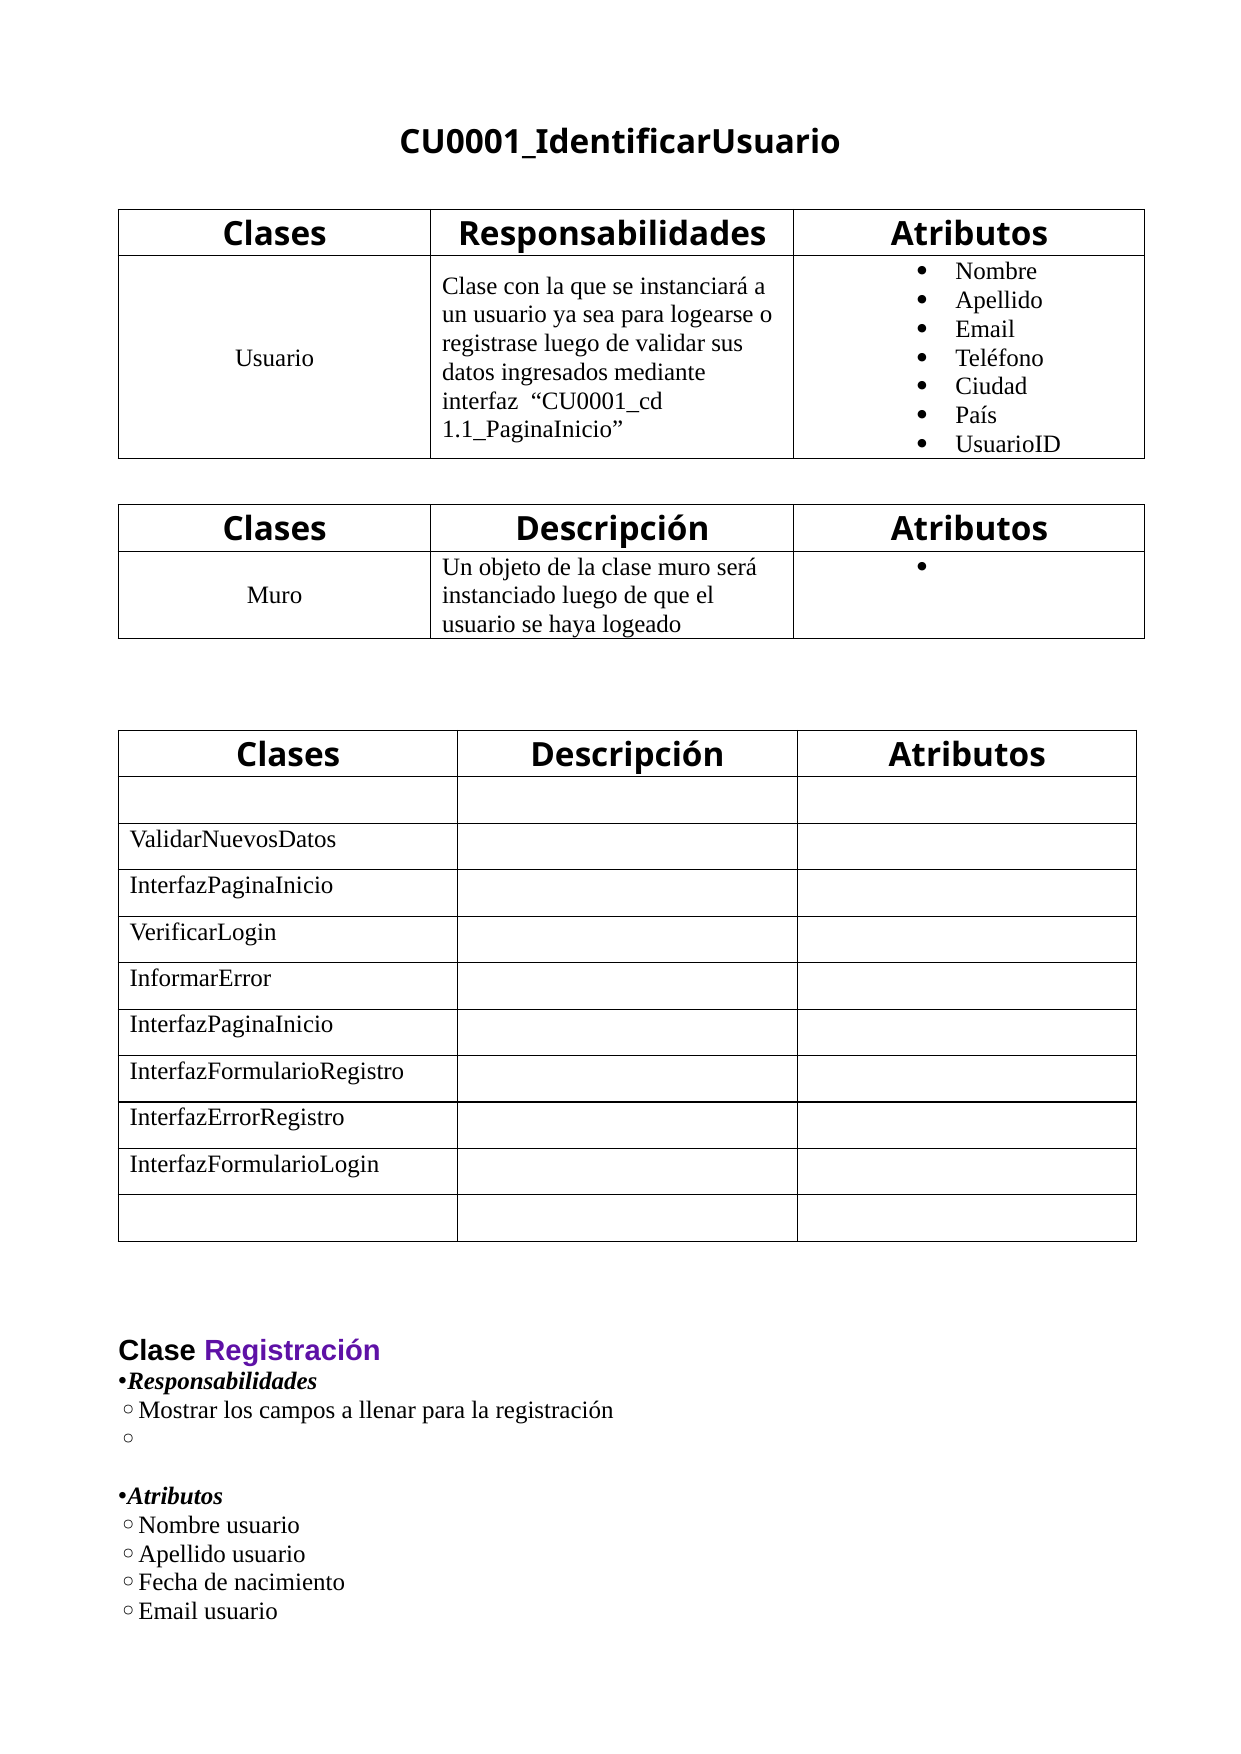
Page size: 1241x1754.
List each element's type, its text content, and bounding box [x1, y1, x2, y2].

table_cell [458, 824, 797, 869]
table_cell Muro [119, 552, 430, 638]
table_cell [798, 963, 1136, 1008]
table_cell [798, 1103, 1136, 1148]
table_cell ValidarNuevosDatos [119, 824, 457, 869]
table_cell InterfazPaginaInicio [119, 870, 457, 916]
table_header Clases [119, 210, 430, 255]
table_cell [798, 917, 1136, 962]
table_cell VerificarLogin [119, 917, 457, 962]
table_cell InterfazFormularioRegistro [119, 1056, 457, 1101]
table_cell [458, 917, 797, 962]
list Fecha de nacimiento [118, 1567, 1122, 1596]
table_header Atributos [794, 210, 1144, 255]
table_cell [119, 1195, 457, 1241]
table_cell [798, 1149, 1136, 1194]
table_cell [119, 777, 457, 823]
table_cell [458, 1010, 797, 1055]
table_cell InterfazFormularioLogin [119, 1149, 457, 1194]
list Atributos [118, 1481, 1122, 1510]
table_cell [458, 870, 797, 916]
table_cell [458, 1056, 797, 1101]
list Apellido usuario [118, 1539, 1122, 1567]
table_cell InterfazErrorRegistro [119, 1103, 457, 1148]
table_header Clases [119, 505, 430, 551]
table_cell [798, 777, 1136, 823]
table_cell [458, 1149, 797, 1194]
table_cell [458, 963, 797, 1008]
table_header Responsabilidades [431, 210, 793, 255]
table_cell [458, 777, 797, 823]
list Mostrar los campos a llenar para la registración [118, 1395, 1122, 1424]
table_cell Un objeto de la clase muro será instanciado luego de que el usuario se haya logeado [431, 552, 793, 638]
text Clase Registración [118, 1333, 1122, 1366]
table_cell InterfazPaginaInicio [119, 1010, 457, 1055]
table_header Atributos [798, 731, 1136, 776]
list Email usuario [118, 1596, 1122, 1625]
table_cell Nombre Apellido Email Teléfono Ciudad País UsuarioID [794, 256, 1144, 458]
table_cell InformarError [119, 963, 457, 1008]
table_cell [458, 1195, 797, 1241]
table_header Clases [119, 731, 457, 776]
table_cell [794, 552, 1144, 638]
table_cell Usuario [119, 256, 430, 458]
table_cell [798, 1195, 1136, 1241]
table_cell [798, 1010, 1136, 1055]
table_cell [798, 1056, 1136, 1101]
table_header Atributos [794, 505, 1144, 551]
table_cell [798, 870, 1136, 916]
table_cell [798, 824, 1136, 869]
list Nombre usuario [118, 1510, 1122, 1539]
text CU0001_IdentificarUsuario [118, 118, 1122, 163]
table_header Descripción [458, 731, 797, 776]
table_cell [458, 1103, 797, 1148]
table_cell Clase con la que se instanciará a un usuario ya sea para logearse o registrase luego de validar sus datos ingresados mediante interfaz “CU0001_cd 1.1_PaginaInicio” [431, 256, 793, 458]
list Responsabilidades [118, 1366, 1122, 1395]
table_header Descripción [431, 505, 793, 551]
